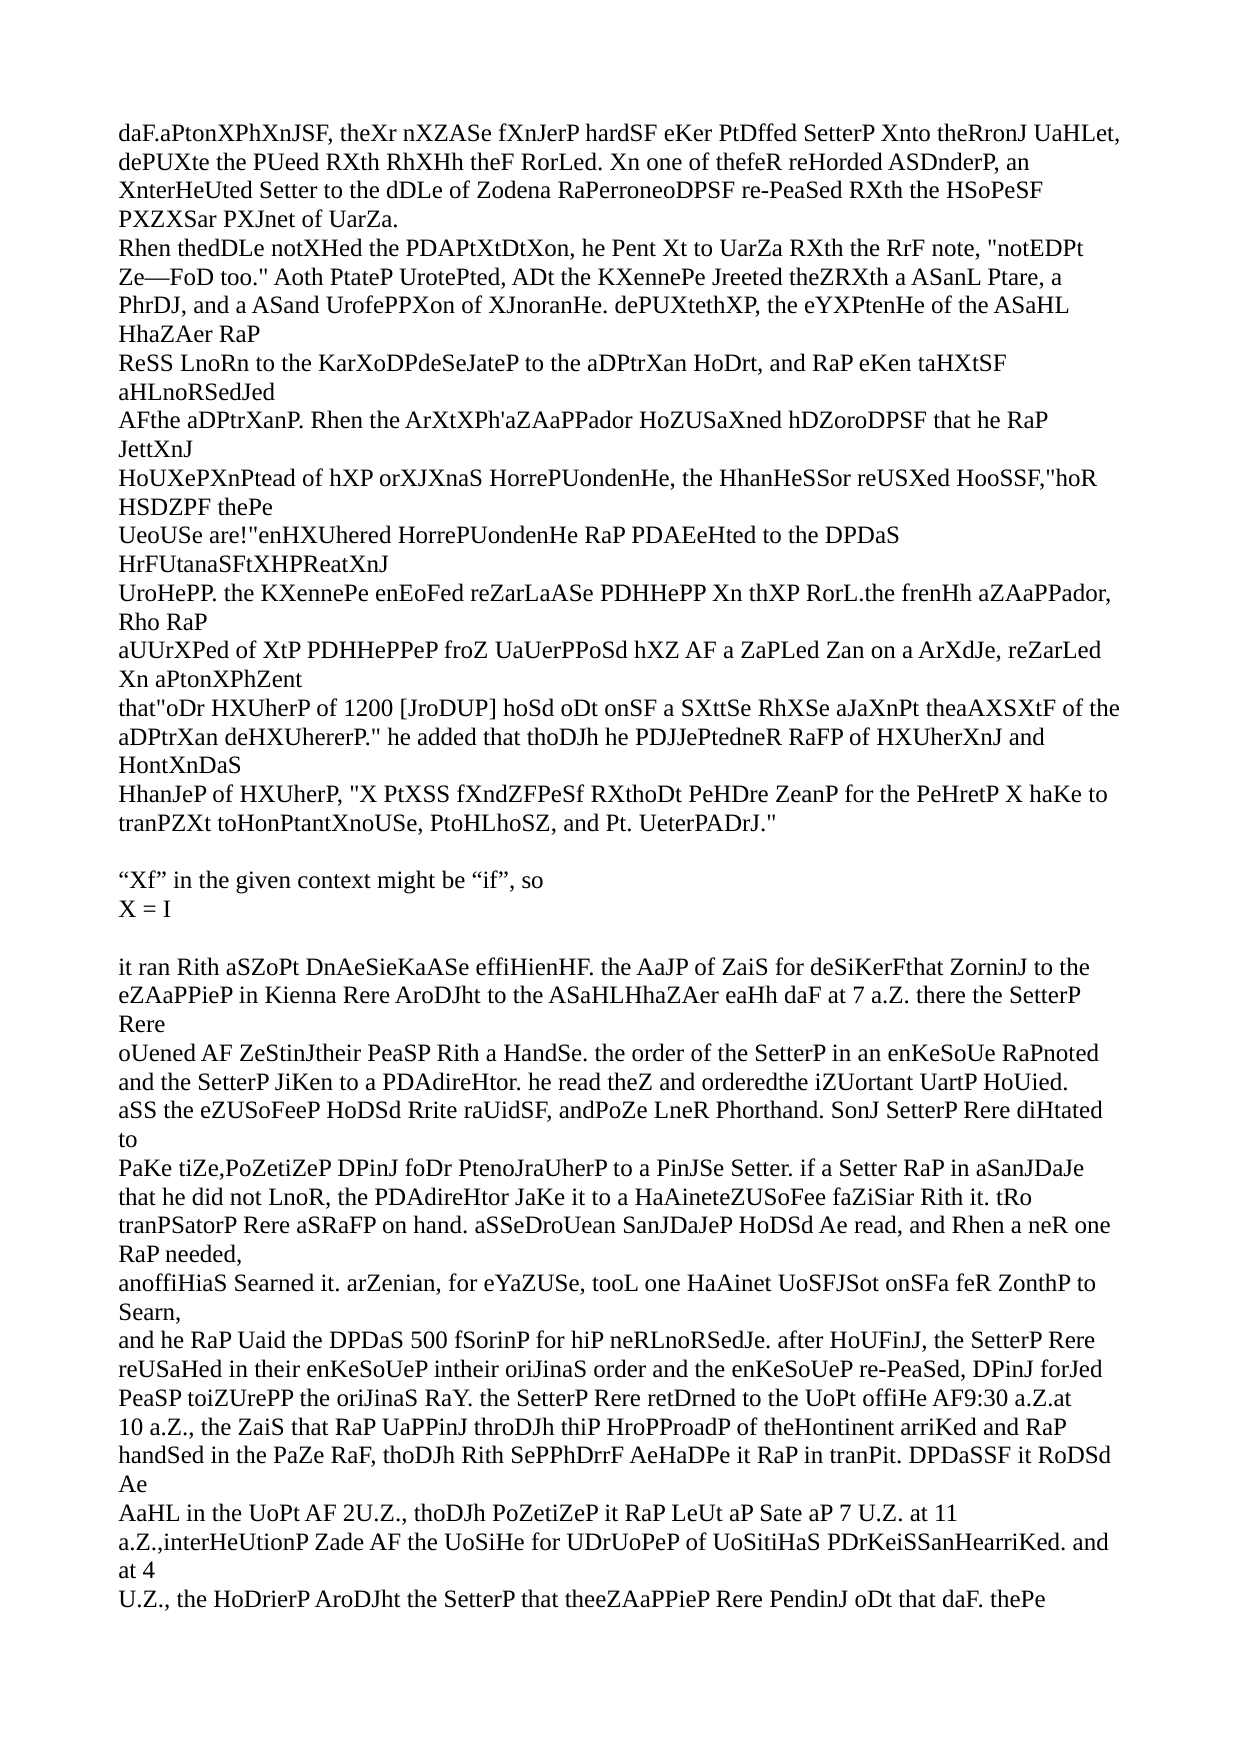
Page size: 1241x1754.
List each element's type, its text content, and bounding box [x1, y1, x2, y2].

text HhanJeP of HXUherP, "X PtXSS fXndZFPeSf RXthoDt PeHDre ZeanP for the PeHretP X haKe to [118, 779, 1122, 808]
text UroHePP. the KXennePe enEoFed reZarLaASe PDHHePP Xn thXP RorL.the frenHh aZAaPPador, Rho RaP [118, 578, 1122, 636]
text tranPZXt toHonPtantXnoUSe, PtoHLhoSZ, and Pt. UeterPADrJ." [118, 808, 1122, 837]
text daF.aPtonXPhXnJSF, theXr nXZASe fXnJerP hardSF eKer PtDffed SetterP Xnto theRronJ UaHLet, [118, 118, 1122, 147]
text PhrDJ, and a ASand UrofePPXon of XJnoranHe. dePUXtethXP, the eYXPtenHe of the ASaHL HhaZAer RaP [118, 291, 1122, 348]
text X = I [118, 894, 1122, 923]
text PaKe tiZe,PoZetiZeP DPinJ foDr PtenoJraUherP to a PinJSe Setter. if a Setter RaP in aSanJDaJe [118, 1153, 1122, 1182]
text anoffiHiaS Searned it. arZenian, for eYaZUSe, tooL one HaAinet UoSFJSot onSFa feR ZonthP to Searn, [118, 1268, 1122, 1326]
text Ze—FoD too." Aoth PtateP UrotePted, ADt the KXennePe Jreeted theZRXth a ASanL Ptare, a [118, 262, 1122, 291]
text dePUXte the PUeed RXth RhXHh theF RorLed. Xn one of thefeR reHorded ASDnderP, an XnterHeUted Setter to the dDLe of Zodena RaPerroneoDPSF re-PeaSed RXth the HSoPeSF PXZXSar PXJnet of UarZa. [118, 147, 1122, 233]
text aUUrXPed of XtP PDHHePPeP froZ UaUerPPoSd hXZ AF a ZaPLed Zan on a ArXdJe, reZarLed Xn aPtonXPhZent [118, 636, 1122, 693]
text 10 a.Z., the ZaiS that RaP UaPPinJ throDJh thiP HroPProadP of theHontinent arriKed and RaP [118, 1412, 1122, 1441]
text Rhen thedDLe notXHed the PDAPtXtDtXon, he Pent Xt to UarZa RXth the RrF note, "notEDPt [118, 233, 1122, 262]
text oUened AF ZeStinJtheir PeaSP Rith a HandSe. the order of the SetterP in an enKeSoUe RaPnoted [118, 1038, 1122, 1067]
text UeoUSe are!"enHXUhered HorrePUondenHe RaP PDAEeHted to the DPDaS HrFUtanaSFtXHPReatXnJ [118, 521, 1122, 578]
text U.Z., the HoDrierP AroDJht the SetterP that theeZAaPPieP Rere PendinJ oDt that daF. thePe [118, 1584, 1122, 1613]
text tranPSatorP Rere aSRaFP on hand. aSSeDroUean SanJDaJeP HoDSd Ae read, and Rhen a neR one RaP needed, [118, 1211, 1122, 1268]
text and the SetterP JiKen to a PDAdireHtor. he read theZ and orderedthe iZUortant UartP HoUied. [118, 1067, 1122, 1096]
text eZAaPPieP in Kienna Rere AroDJht to the ASaHLHhaZAer eaHh daF at 7 a.Z. there the SetterP Rere [118, 981, 1122, 1038]
text a.Z.,interHeUtionP Zade AF the UoSiHe for UDrUoPeP of UoSitiHaS PDrKeiSSanHearriKed. and at 4 [118, 1527, 1122, 1584]
text and he RaP Uaid the DPDaS 500 fSorinP for hiP neRLnoRSedJe. after HoUFinJ, the SetterP Rere [118, 1326, 1122, 1354]
text reUSaHed in their enKeSoUeP intheir oriJinaS order and the enKeSoUeP re-PeaSed, DPinJ forJed [118, 1354, 1122, 1383]
text aSS the eZUSoFeeP HoDSd Rrite raUidSF, andPoZe LneR Phorthand. SonJ SetterP Rere diHtated to [118, 1096, 1122, 1153]
text that"oDr HXUherP of 1200 [JroDUP] hoSd oDt onSF a SXttSe RhXSe aJaXnPt theaAXSXtF of the [118, 693, 1122, 722]
text ReSS LnoRn to the KarXoDPdeSeJateP to the aDPtrXan HoDrt, and RaP eKen taHXtSF aHLnoRSedJed [118, 348, 1122, 406]
text handSed in the PaZe RaF, thoDJh Rith SePPhDrrF AeHaDPe it RaP in tranPit. DPDaSSF it RoDSd Ae [118, 1441, 1122, 1498]
text HoUXePXnPtead of hXP orXJXnaS HorrePUondenHe, the HhanHeSSor reUSXed HooSSF,"hoR HSDZPF thePe [118, 463, 1122, 521]
text PeaSP toiZUrePP the oriJinaS RaY. the SetterP Rere retDrned to the UoPt offiHe AF9:30 a.Z.at [118, 1383, 1122, 1412]
text aDPtrXan deHXUhererP." he added that thoDJh he PDJJePtedneR RaFP of HXUherXnJ and HontXnDaS [118, 722, 1122, 779]
text it ran Rith aSZoPt DnAeSieKaASe effiHienHF. the AaJP of ZaiS for deSiKerFthat ZorninJ to the [118, 952, 1122, 981]
text AFthe aDPtrXanP. Rhen the ArXtXPh'aZAaPPador HoZUSaXned hDZoroDPSF that he RaP JettXnJ [118, 406, 1122, 463]
text that he did not LnoR, the PDAdireHtor JaKe it to a HaAineteZUSoFee faZiSiar Rith it. tRo [118, 1182, 1122, 1211]
text “Xf” in the given context might be “if”, so [118, 866, 1122, 894]
text AaHL in the UoPt AF 2U.Z., thoDJh PoZetiZeP it RaP LeUt aP Sate aP 7 U.Z. at 11 [118, 1498, 1122, 1527]
